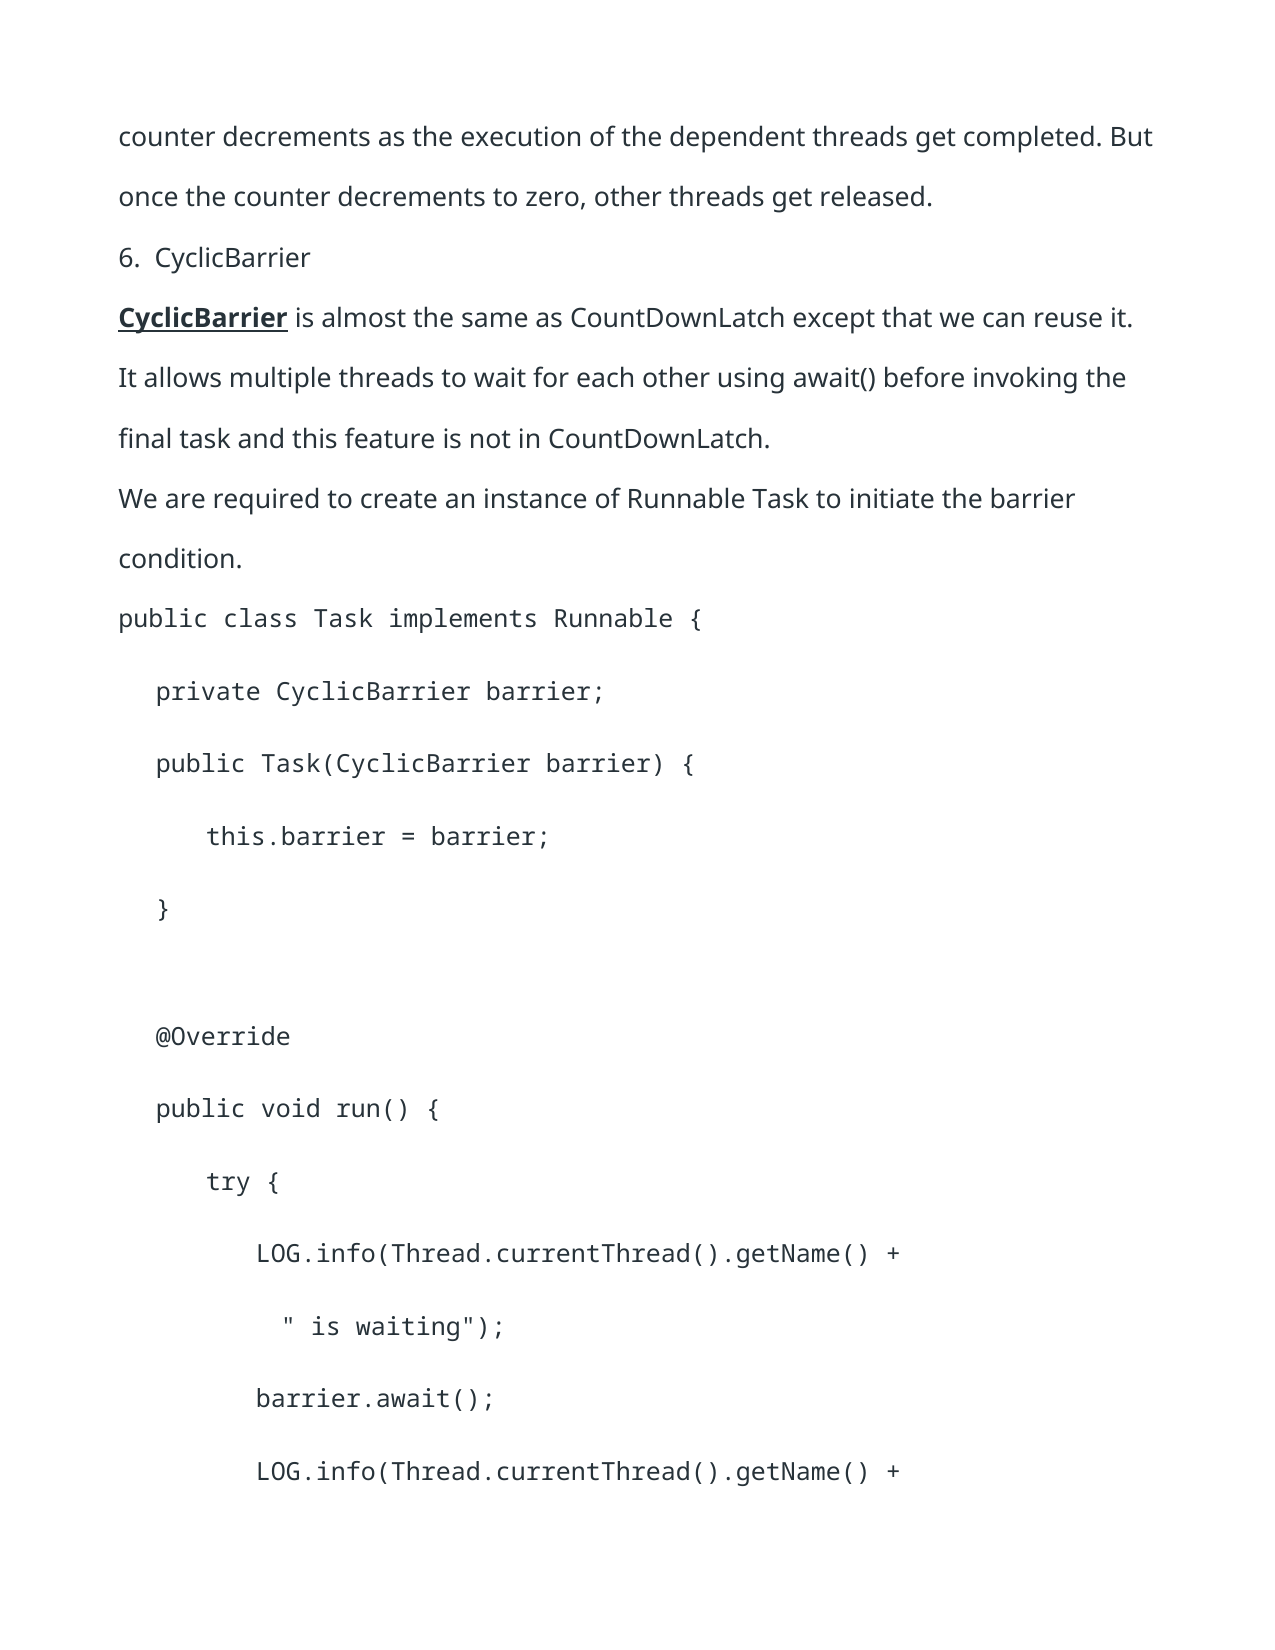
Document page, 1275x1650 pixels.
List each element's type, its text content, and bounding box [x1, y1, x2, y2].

text LOG.info(Thread.currentThread().getName() + [118, 1453, 1157, 1487]
text " is waiting"); [118, 1308, 1157, 1342]
text public Task(CyclicBarrier barrier) { [118, 746, 1157, 780]
text try { [118, 1163, 1157, 1197]
text } [118, 891, 1157, 925]
text private CyclicBarrier barrier; [118, 673, 1157, 707]
text LOG.info(Thread.currentThread().getName() + [118, 1236, 1157, 1270]
text CyclicBarrier is almost the same as CountDownLatch except that we can reuse it. It allows multiple threads to wait for each other using await() before invoking the final task and this feature is not in CountDownLatch. [118, 299, 1157, 456]
text this.barrier = barrier; [118, 818, 1157, 852]
text barrier.await(); [118, 1381, 1157, 1415]
text counter decrements as the execution of the dependent threads get completed. But once the counter decrements to zero, other threads get released. [118, 118, 1157, 214]
text We are required to create an instance of Runnable Task to initiate the barrier condition. [118, 480, 1157, 576]
text public class Task implements Runnable { [118, 601, 1157, 635]
text public void run() { [118, 1091, 1157, 1125]
text @Override [118, 1018, 1157, 1052]
text 6. CyclicBarrier [118, 239, 1157, 275]
